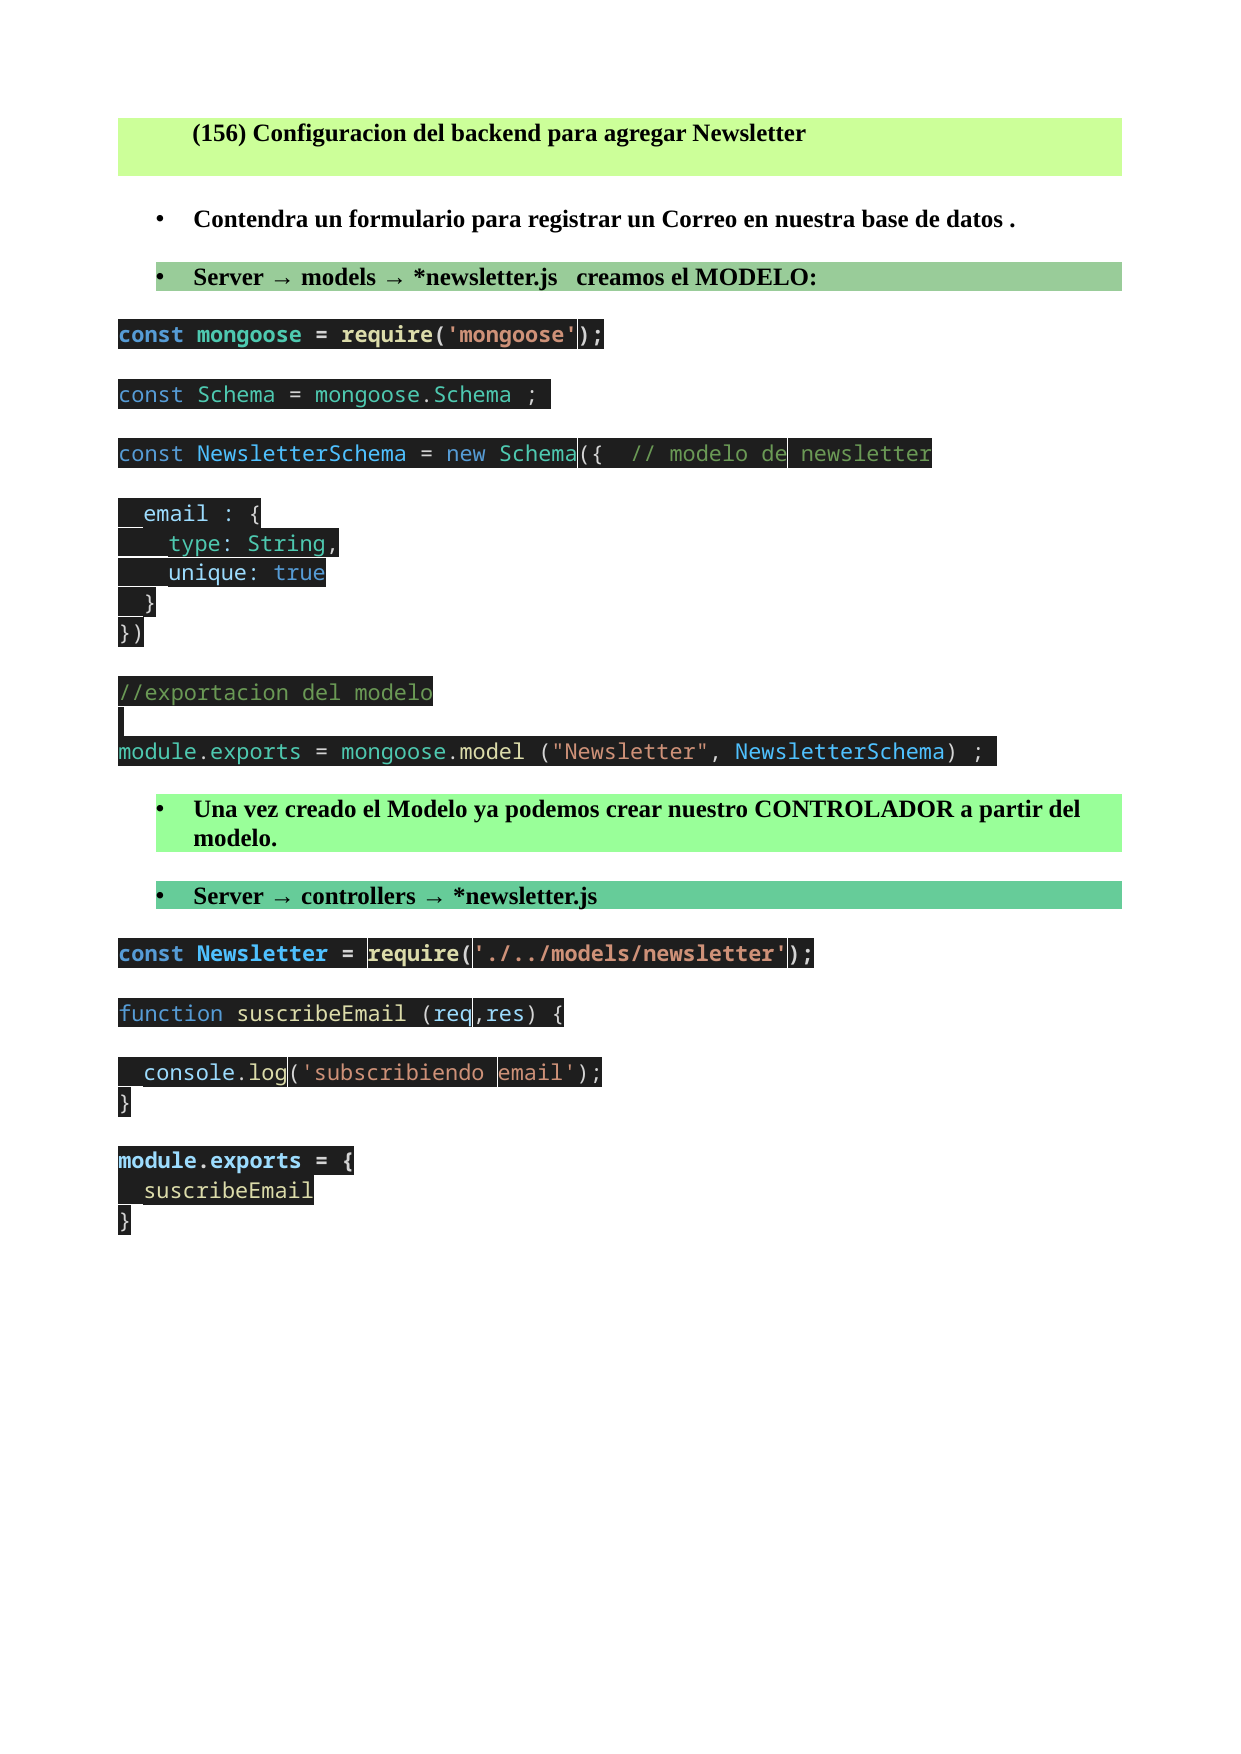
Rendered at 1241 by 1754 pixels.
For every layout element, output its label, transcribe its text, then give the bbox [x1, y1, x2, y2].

text email : { [118, 498, 1122, 528]
text const Schema = mongoose.Schema ; [118, 379, 1122, 409]
list Server → models → *newsletter.js creamos el MODELO: [156, 262, 1122, 291]
text unique: true [118, 557, 1122, 587]
text const NewsletterSchema = new Schema({ // modelo de newsletter [118, 438, 1122, 468]
list Una vez creado el Modelo ya podemos crear nuestro CONTROLADOR a partir del modelo. [156, 794, 1122, 852]
text } [118, 1205, 1122, 1235]
text console.log('subscribiendo email'); [118, 1057, 1122, 1087]
text }) [118, 617, 1122, 647]
text suscribeEmail [118, 1175, 1122, 1205]
text module.exports = mongoose.model ("Newsletter", NewsletterSchema) ; [118, 736, 1122, 766]
list Contendra un formulario para registrar un Correo en nuestra base de datos . [156, 204, 1122, 233]
text (156) Configuracion del backend para agregar Newsletter [118, 118, 1122, 147]
text //exportacion del modelo [118, 676, 1122, 706]
text const mongoose = require('mongoose'); [118, 319, 1122, 349]
list Server → controllers → *newsletter.js [156, 881, 1122, 909]
text } [118, 1087, 1122, 1117]
text module.exports = { [118, 1146, 1122, 1175]
text const Newsletter = require('./../models/newsletter'); [118, 938, 1122, 968]
text function suscribeEmail (req,res) { [118, 998, 1122, 1027]
text } [118, 587, 1122, 617]
text type: String, [118, 528, 1122, 557]
